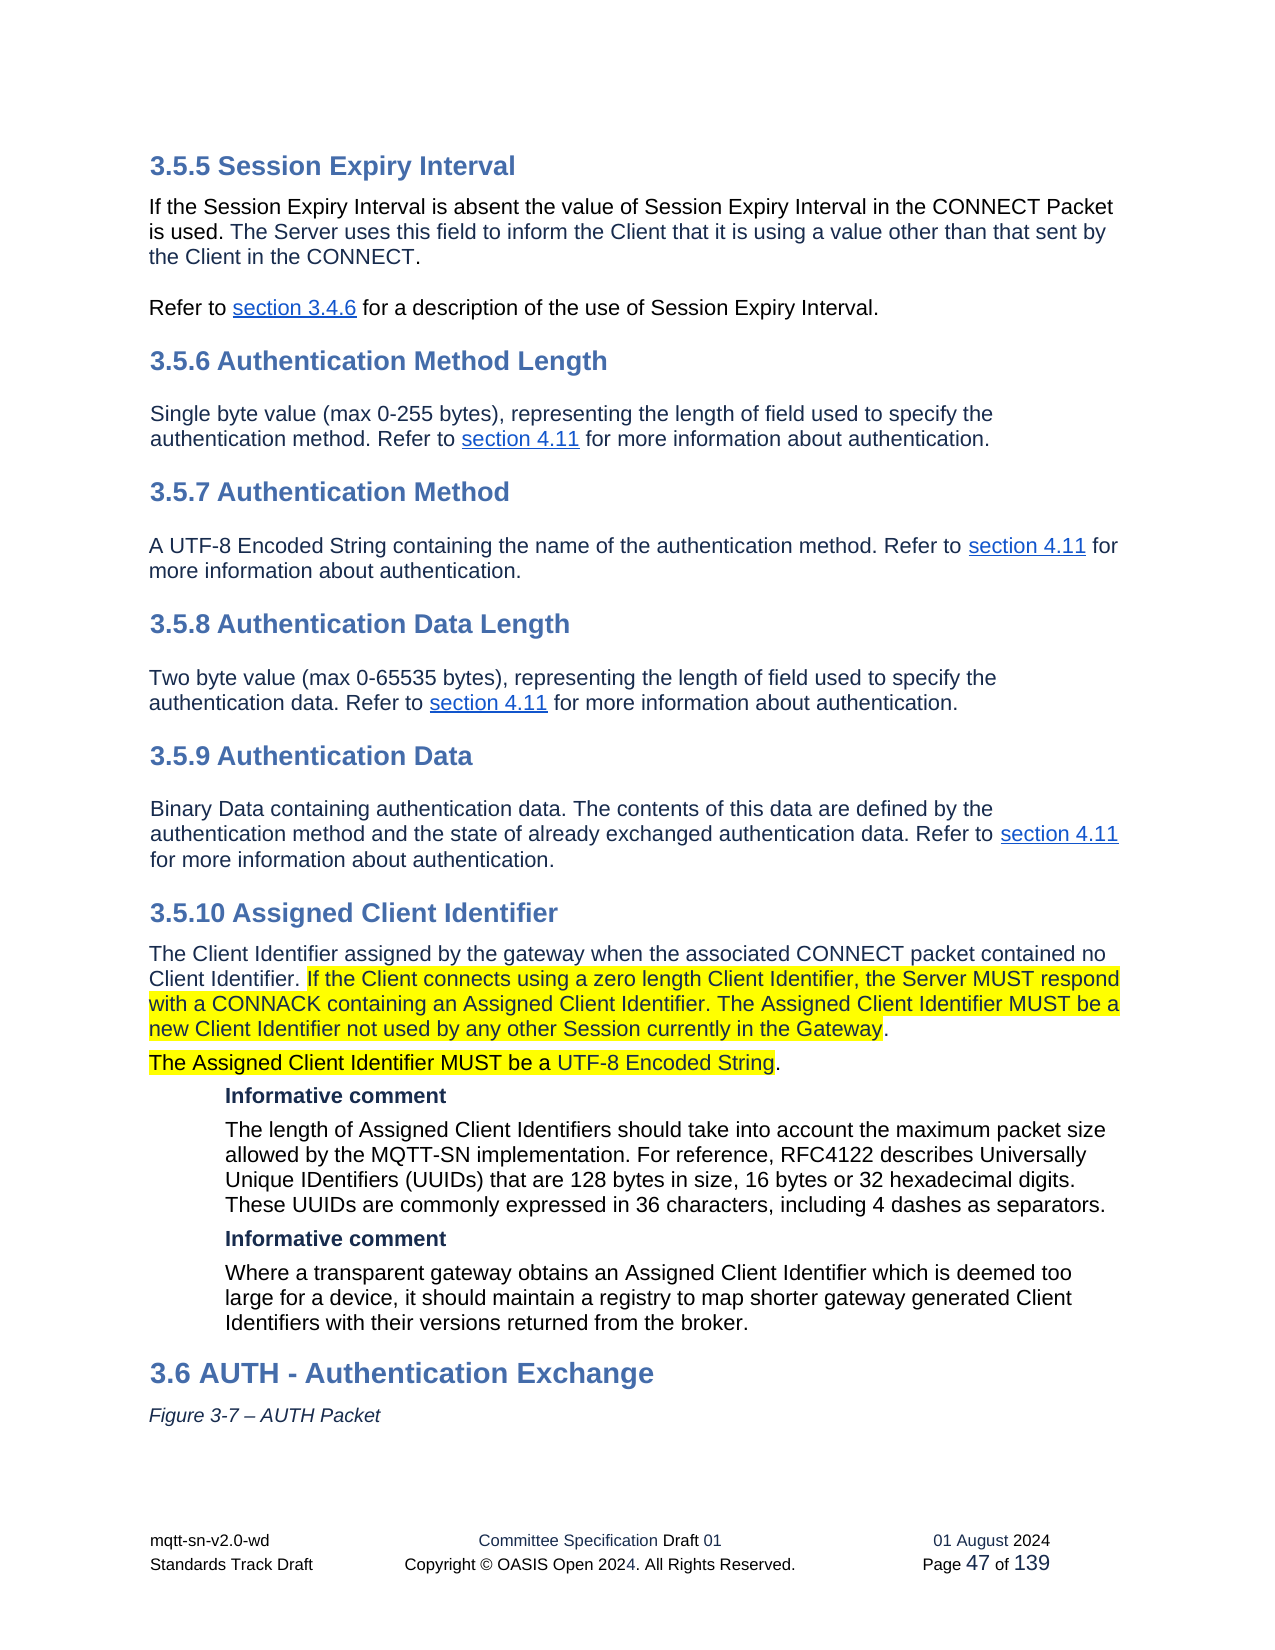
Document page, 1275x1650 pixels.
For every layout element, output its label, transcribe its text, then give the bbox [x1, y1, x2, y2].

subtitle 3.5.7 Authentication Method [150, 476, 1124, 508]
subtitle 3.5.9 Authentication Data [150, 740, 1124, 771]
text The Client Identifier assigned by the gateway when the associated CONNECT packet contained no Client Identifier. If the Client connects using a zero length Client Identifier, the Server MUST respond with a CONNACK containing an Assigned Client Identifier. The Assigned Client Identifier MUST be a new Client Identifier not used by any other Session currently in the Gateway. [148, 940, 1124, 1041]
text The Assigned Client Identifier MUST be a UTF-8 Encoded String. [148, 1049, 1124, 1075]
text Informative comment [225, 1226, 1124, 1251]
text A UTF-8 Encoded String containing the name of the authentication method. Refer to section 4.11 for more information about authentication. [148, 533, 1124, 583]
text Refer to section 3.4.6 for a description of the use of Session Expiry Interval. [148, 294, 1124, 320]
text Two byte value (max 0-65535 bytes), representing the length of field used to specify the authentication data. Refer to section 4.11 for more information about authentication. [148, 664, 1124, 715]
subtitle 3.5.10 Assigned Client Identifier [150, 897, 1124, 928]
subtitle 3.5.5 Session Expiry Interval [150, 150, 1124, 181]
text Binary Data containing authentication data. The contents of this data are defined by the authentication method and the state of already exchanged authentication data. Refer to section 4.11 for more information about authentication. [150, 796, 1124, 872]
text Where a transparent gateway obtains an Assigned Client Identifier which is deemed too large for a device, it should maintain a registry to map shorter gateway generated Client Identifiers with their versions returned from the broker. [225, 1259, 1124, 1335]
subtitle 3.5.6 Authentication Method Length [150, 345, 1124, 376]
text Informative comment [225, 1083, 1124, 1108]
subtitle 3.6 AUTH - Authentication Exchange [150, 1356, 1124, 1389]
text Figure 3-7 – AUTH Packet [148, 1404, 1124, 1427]
text The length of Assigned Client Identifiers should take into account the maximum packet size allowed by the MQTT-SN implementation. For reference, RFC4122 describes Universally Unique IDentifiers (UUIDs) that are 128 bytes in size, 16 bytes or 32 hexadecimal digits. These UUIDs are commonly expressed in 36 characters, including 4 dashes as separators. [225, 1117, 1124, 1217]
subtitle 3.5.8 Authentication Data Length [150, 608, 1124, 639]
text Single byte value (max 0-255 bytes), representing the length of field used to specify the authentication method. Refer to section 4.11 for more information about authentication. [150, 401, 1124, 451]
text If the Session Expiry Interval is absent the value of Session Expiry Interval in the CONNECT Packet is used. The Server uses this field to inform the Client that it is using a value other than that sent by the Client in the CONNECT. [148, 194, 1124, 269]
